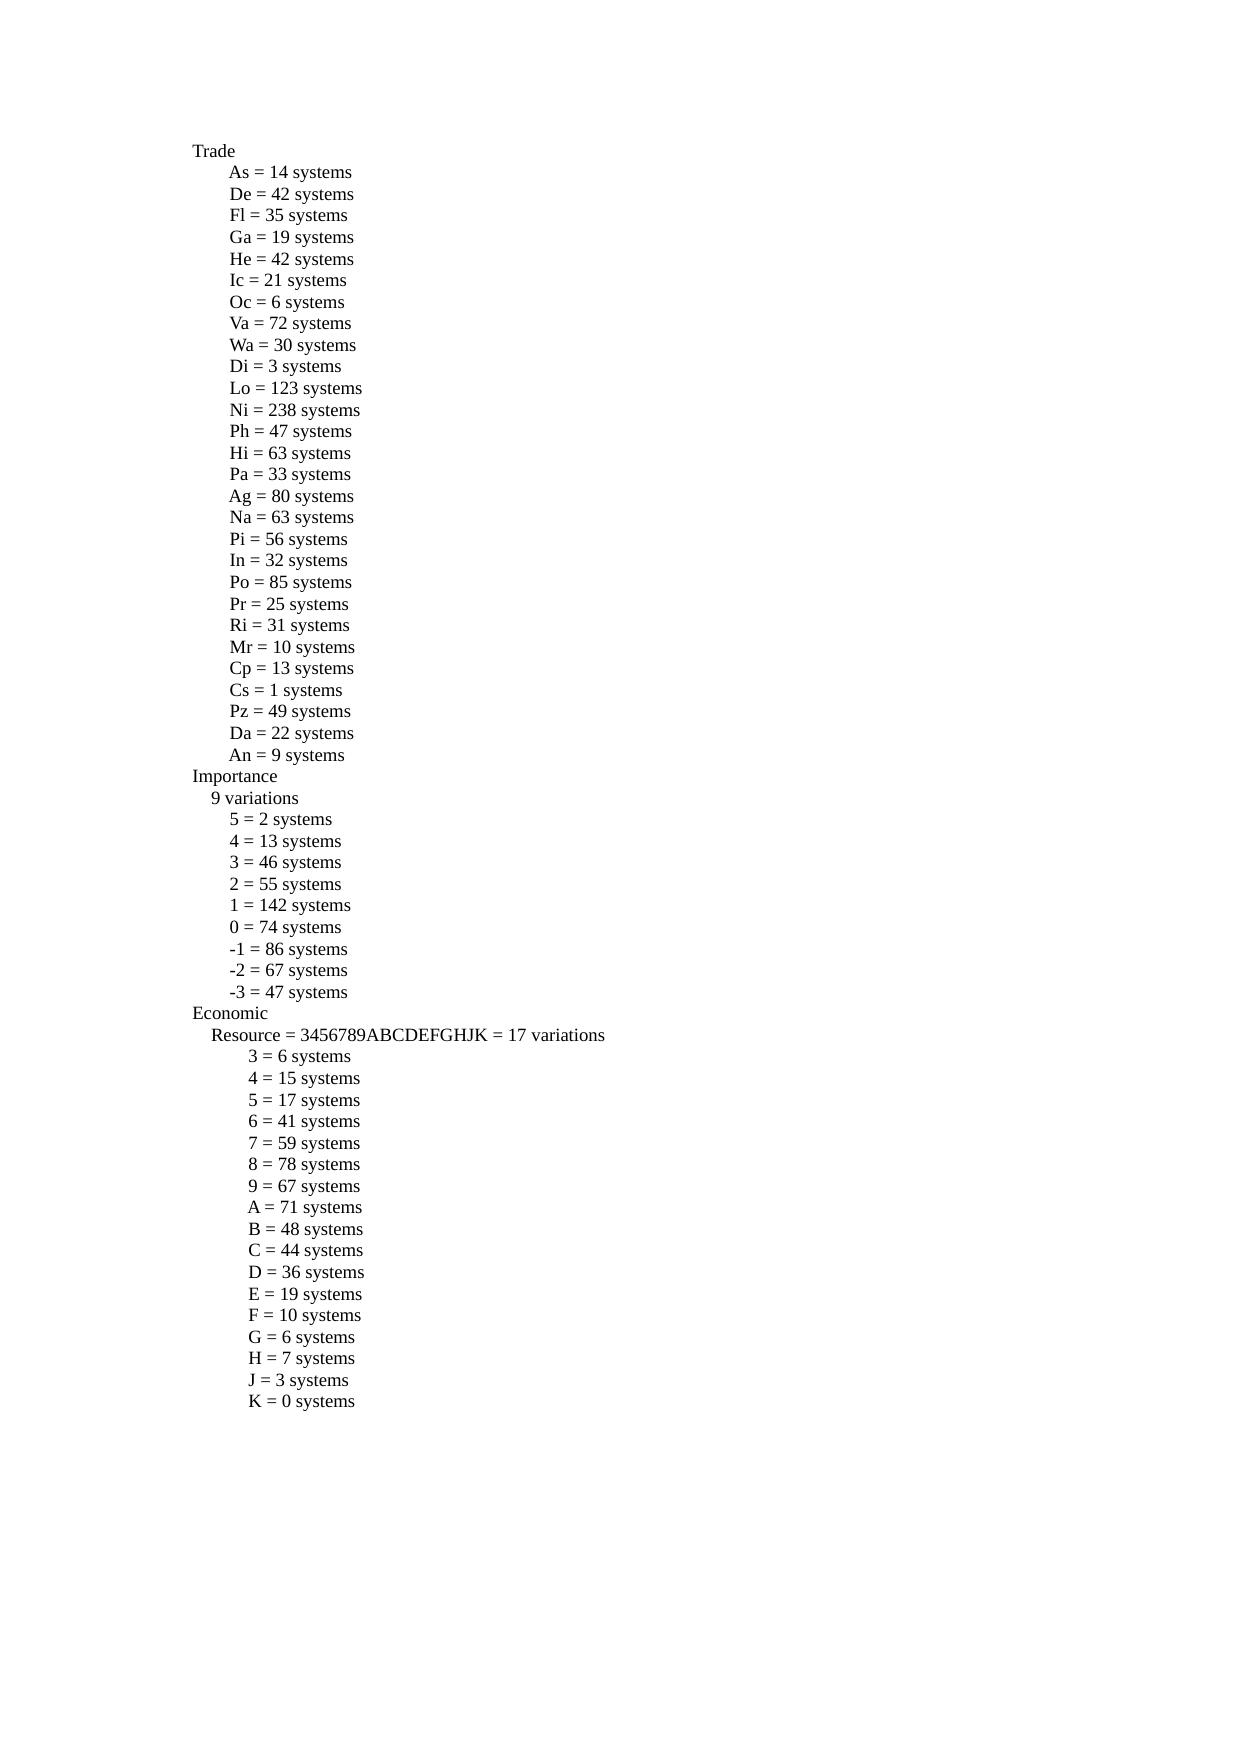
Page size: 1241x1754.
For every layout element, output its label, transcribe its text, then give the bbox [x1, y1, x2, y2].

text A = 71 systems [118, 1196, 1122, 1218]
text Trade [118, 140, 1122, 161]
text Ag = 80 systems [118, 485, 1122, 506]
text Pr = 25 systems [118, 592, 1122, 614]
text 9 = 67 systems [118, 1175, 1122, 1196]
text 3 = 6 systems [118, 1045, 1122, 1067]
text J = 3 systems [118, 1369, 1122, 1390]
text 1 = 142 systems [118, 894, 1122, 916]
text 3 = 46 systems [118, 851, 1122, 873]
text -2 = 67 systems [118, 959, 1122, 981]
text Cp = 13 systems [118, 657, 1122, 679]
text Ga = 19 systems [118, 226, 1122, 247]
text 2 = 55 systems [118, 873, 1122, 894]
text 5 = 2 systems [118, 808, 1122, 830]
text -3 = 47 systems [118, 981, 1122, 1002]
text 6 = 41 systems [118, 1110, 1122, 1132]
text Va = 72 systems [118, 312, 1122, 334]
text C = 44 systems [118, 1239, 1122, 1261]
text Pi = 56 systems [118, 528, 1122, 549]
text F = 10 systems [118, 1304, 1122, 1326]
text De = 42 systems [118, 183, 1122, 204]
text D = 36 systems [118, 1261, 1122, 1282]
text Na = 63 systems [118, 506, 1122, 528]
text Ic = 21 systems [118, 269, 1122, 291]
text Ph = 47 systems [118, 420, 1122, 442]
text Pa = 33 systems [118, 463, 1122, 485]
text Importance [118, 765, 1122, 787]
text An = 9 systems [118, 743, 1122, 765]
text B = 48 systems [118, 1218, 1122, 1239]
text Economic [118, 1002, 1122, 1024]
text Lo = 123 systems [118, 377, 1122, 398]
text G = 6 systems [118, 1326, 1122, 1347]
text Di = 3 systems [118, 355, 1122, 377]
text 4 = 15 systems [118, 1067, 1122, 1088]
text H = 7 systems [118, 1347, 1122, 1369]
text 9 variations [118, 787, 1122, 808]
text Ni = 238 systems [118, 398, 1122, 420]
text 4 = 13 systems [118, 830, 1122, 851]
text Hi = 63 systems [118, 442, 1122, 463]
text Pz = 49 systems [118, 700, 1122, 722]
text E = 19 systems [118, 1282, 1122, 1304]
text Po = 85 systems [118, 571, 1122, 592]
text Wa = 30 systems [118, 334, 1122, 355]
text He = 42 systems [118, 247, 1122, 269]
text 5 = 17 systems [118, 1088, 1122, 1110]
text Oc = 6 systems [118, 291, 1122, 312]
text -1 = 86 systems [118, 937, 1122, 959]
text Ri = 31 systems [118, 614, 1122, 636]
text 7 = 59 systems [118, 1132, 1122, 1153]
text Fl = 35 systems [118, 204, 1122, 226]
text 8 = 78 systems [118, 1153, 1122, 1175]
text Cs = 1 systems [118, 679, 1122, 700]
text As = 14 systems [118, 161, 1122, 183]
text Resource = 3456789ABCDEFGHJK = 17 variations [118, 1024, 1122, 1045]
text In = 32 systems [118, 549, 1122, 571]
text Da = 22 systems [118, 722, 1122, 743]
text Mr = 10 systems [118, 636, 1122, 657]
text 0 = 74 systems [118, 916, 1122, 937]
text K = 0 systems [118, 1390, 1122, 1412]
